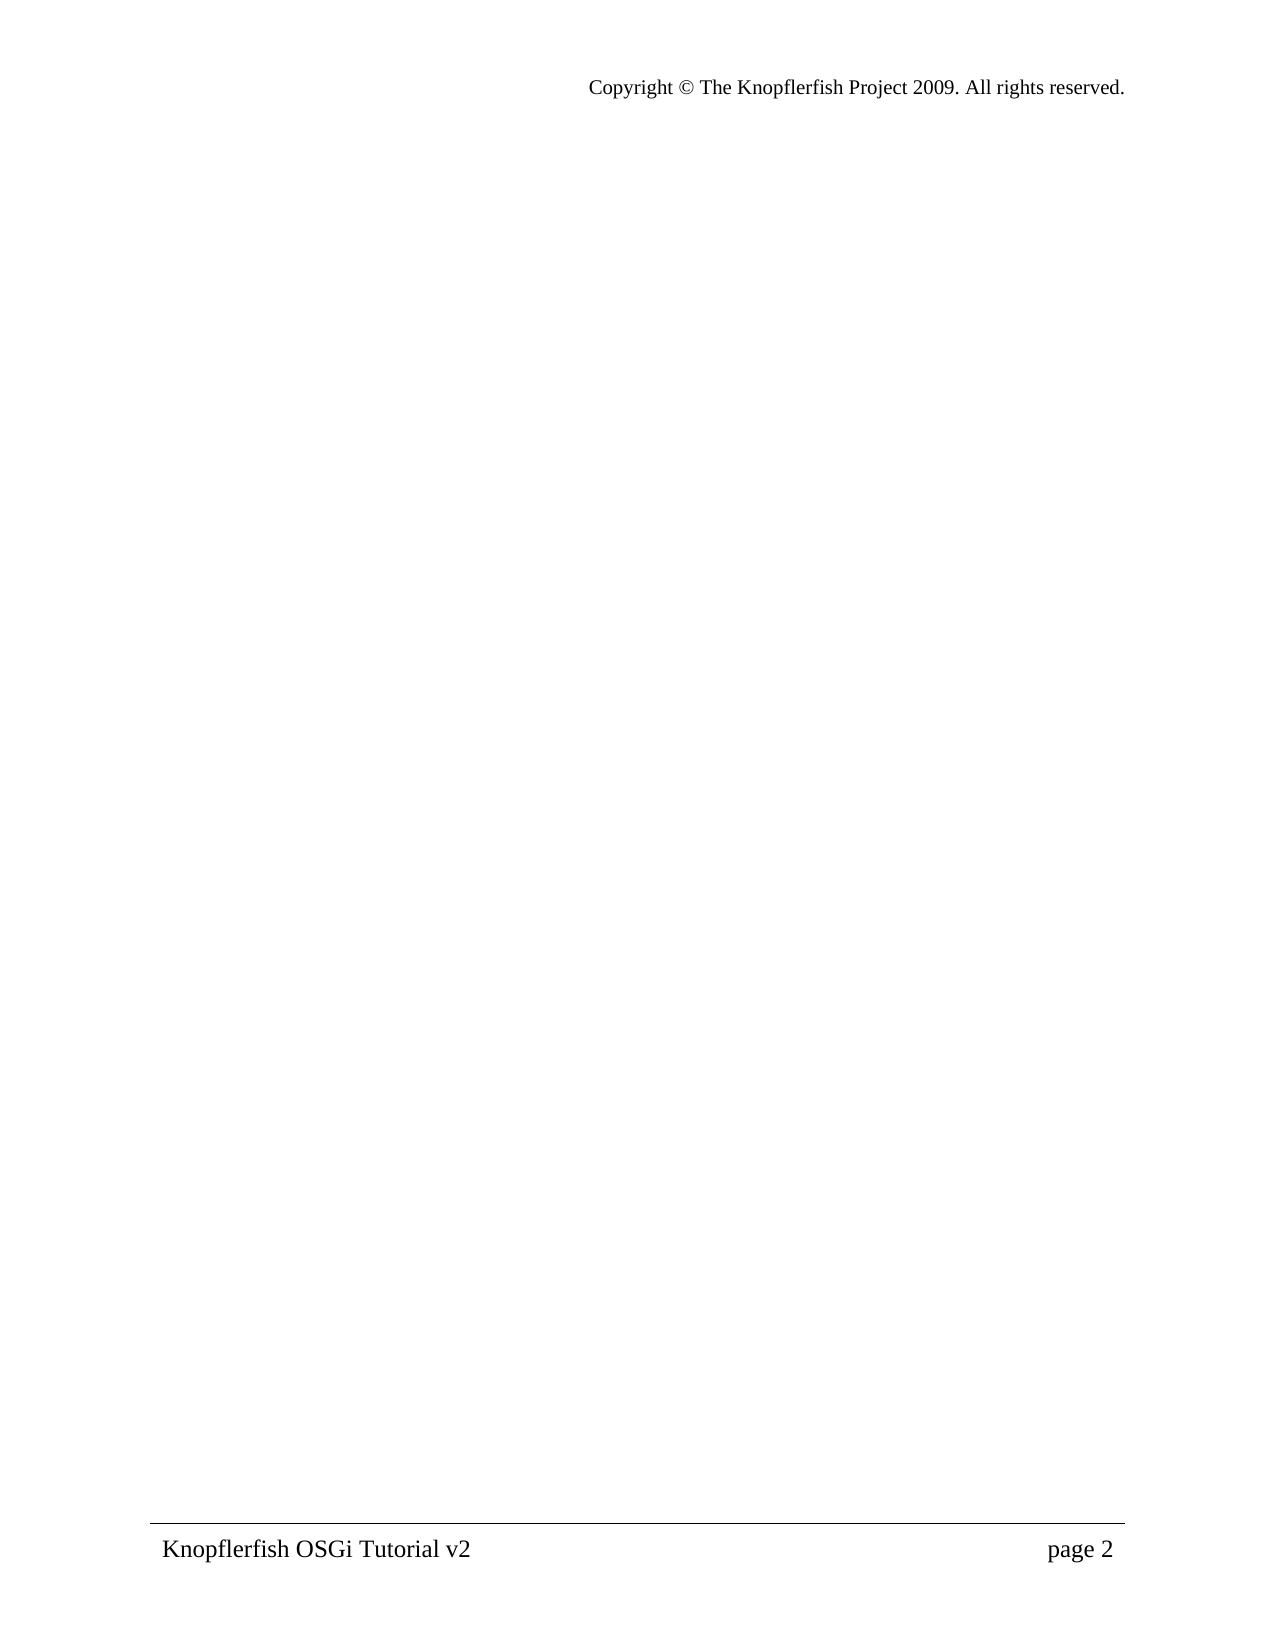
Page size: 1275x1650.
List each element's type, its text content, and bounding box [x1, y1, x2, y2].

text Copyright © The Knopflerfish Project 2009. All rights reserved. [150, 75, 1125, 99]
